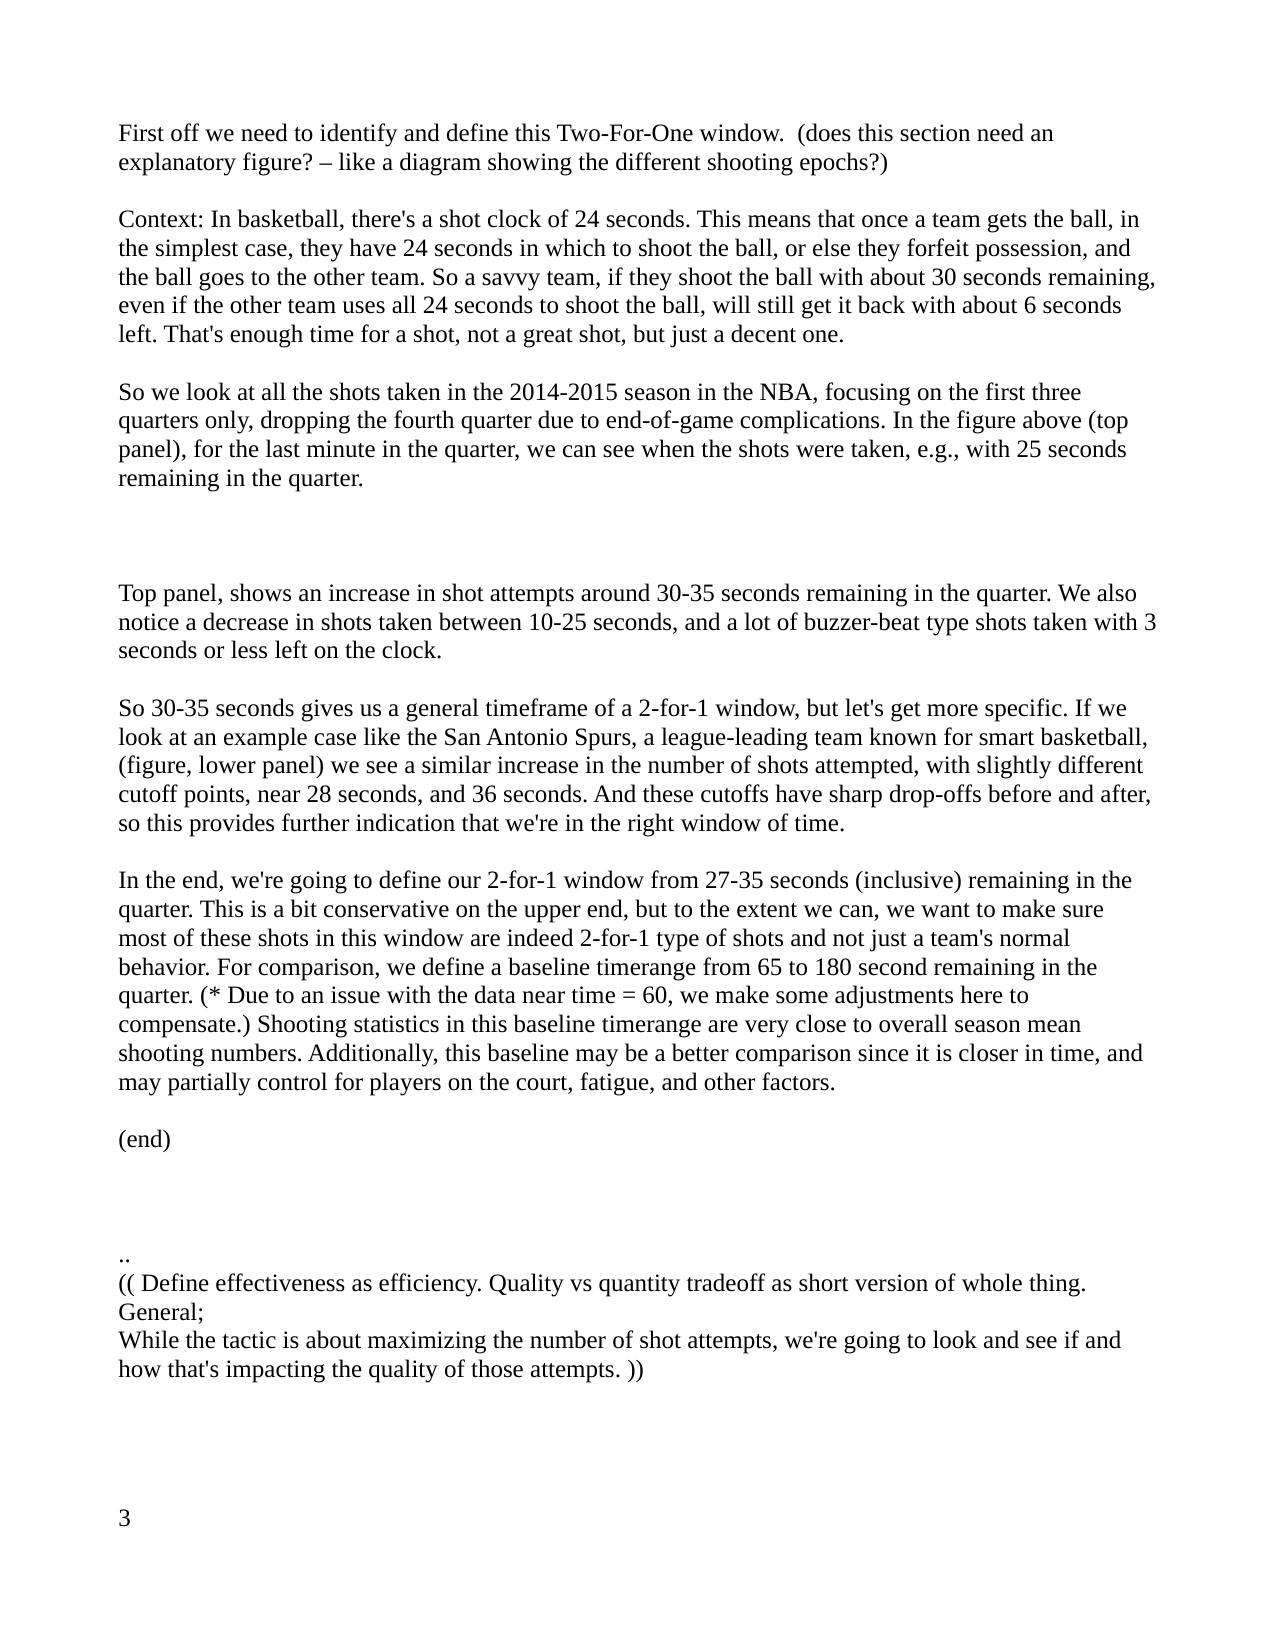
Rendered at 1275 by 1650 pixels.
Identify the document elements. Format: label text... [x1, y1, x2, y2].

text So 30-35 seconds gives us a general timeframe of a 2-for-1 window, but let's get more specific. If we look at an example case like the San Antonio Spurs, a league-leading team known for smart basketball, (figure, lower panel) we see a similar increase in the number of shots attempted, with slightly different cutoff points, near 28 seconds, and 36 seconds. And these cutoffs have sharp drop-offs before and after, so this provides further indication that we're in the right window of time. [118, 693, 1157, 837]
text In the end, we're going to define our 2-for-1 window from 27-35 seconds (inclusive) remaining in the quarter. This is a bit conservative on the upper end, but to the extent we can, we want to make sure most of these shots in this window are indeed 2-for-1 type of shots and not just a team's normal behavior. For comparison, we define a baseline timerange from 65 to 180 second remaining in the quarter. (* Due to an issue with the data near time = 60, we make some adjustments here to compensate.) Shooting statistics in this baseline timerange are very close to overall season mean shooting numbers. Additionally, this baseline may be a better comparison since it is closer in time, and may partially control for players on the court, fatigue, and other factors. [118, 866, 1157, 1096]
text General; [118, 1297, 1157, 1326]
text So we look at all the shots taken in the 2014-2015 season in the NBA, focusing on the first three quarters only, dropping the fourth quarter due to end-of-game complications. In the figure above (top panel), for the last minute in the quarter, we can see when the shots were taken, e.g., with 25 seconds remaining in the quarter. [118, 377, 1157, 492]
text Context: In basketball, there's a shot clock of 24 seconds. This means that once a team gets the ball, in the simplest case, they have 24 seconds in which to shoot the ball, or else they forfeit possession, and the ball goes to the other team. So a savvy team, if they shoot the ball with about 30 seconds remaining, even if the other team uses all 24 seconds to shoot the ball, will still get it back with about 6 seconds left. That's enough time for a shot, not a great shot, but just a decent one. [118, 204, 1157, 348]
text While the tactic is about maximizing the number of shot attempts, we're going to look and see if and how that's impacting the quality of those attempts. )) [118, 1326, 1157, 1383]
text .. [118, 1239, 1157, 1268]
text (end) [118, 1124, 1157, 1153]
text First off we need to identify and define this Two-For-One window. (does this section need an explanatory figure? – like a diagram showing the different shooting epochs?) [118, 118, 1157, 176]
text (( Define effectiveness as efficiency. Quality vs quantity tradeoff as short version of whole thing. [118, 1268, 1157, 1297]
text Top panel, shows an increase in shot attempts around 30-35 seconds remaining in the quarter. We also notice a decrease in shots taken between 10-25 seconds, and a lot of buzzer-beat type shots taken with 3 seconds or less left on the clock. [118, 578, 1157, 664]
